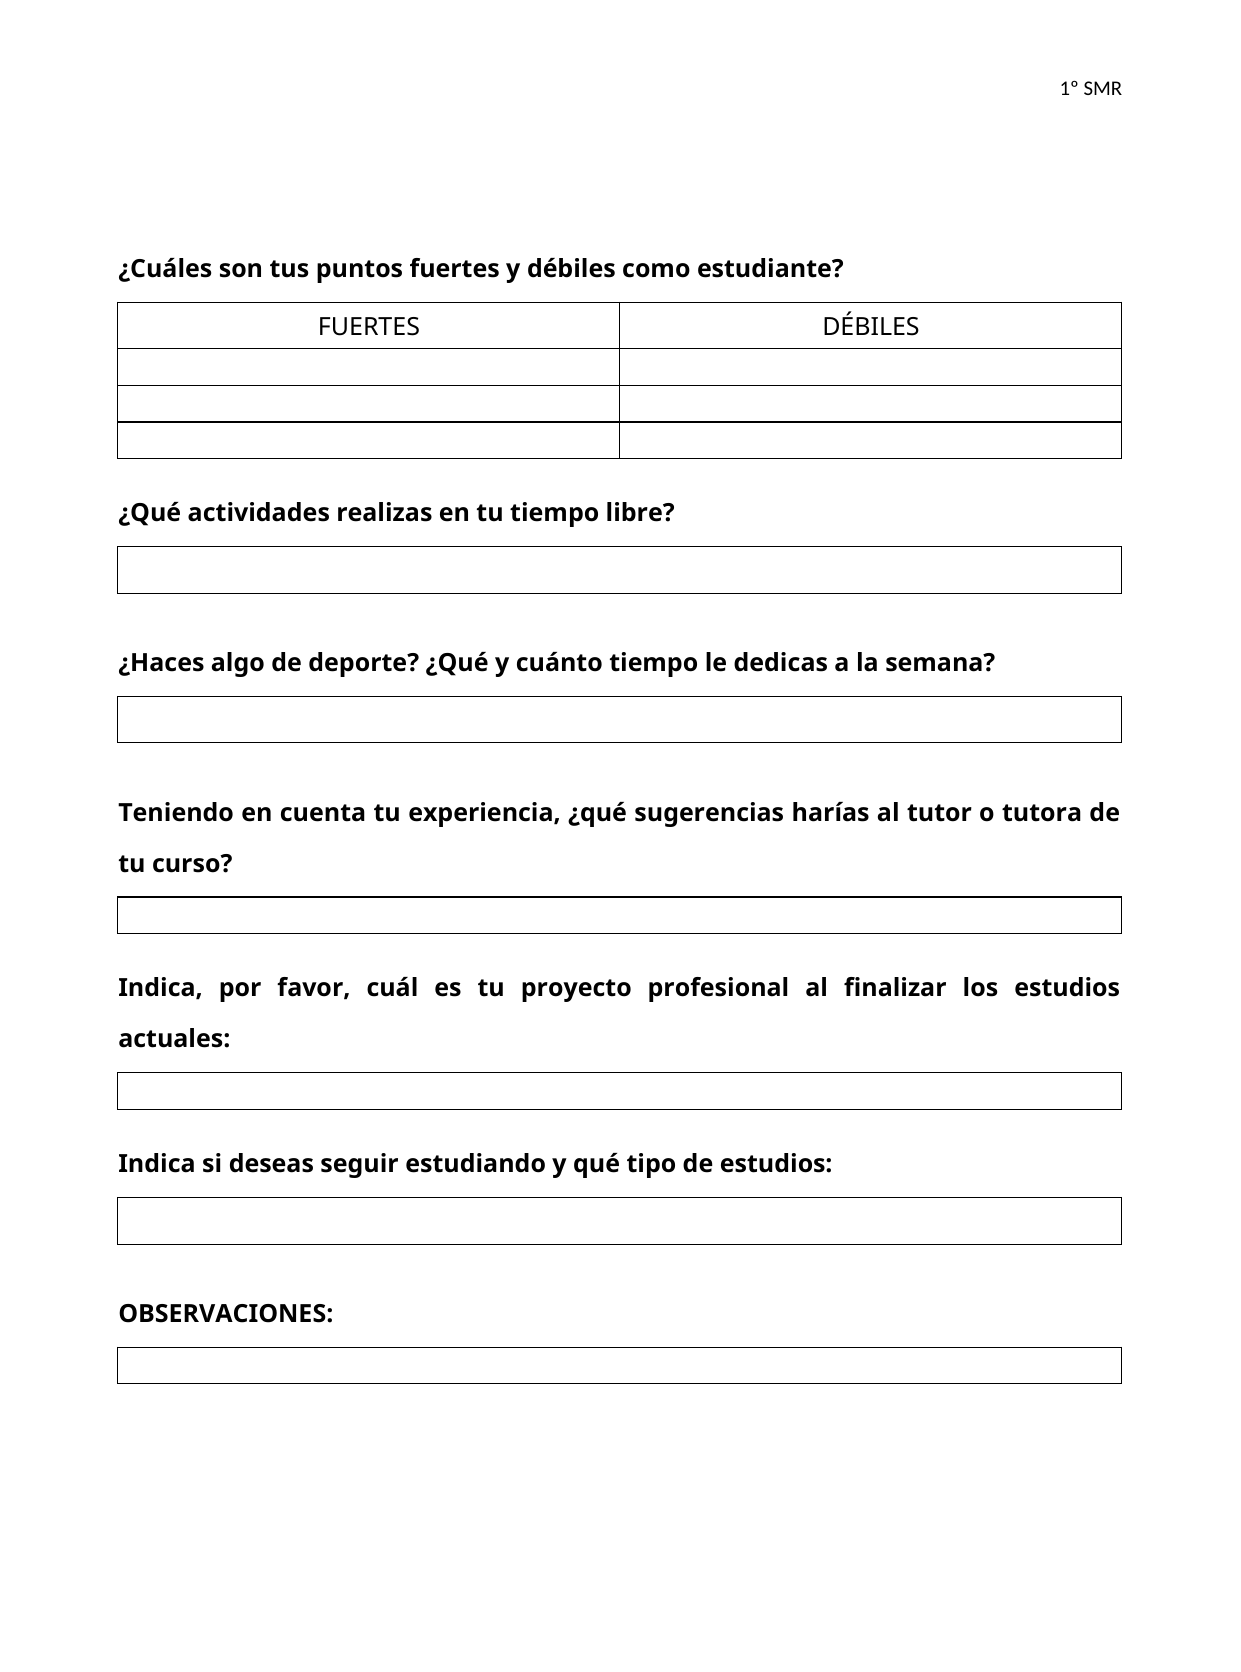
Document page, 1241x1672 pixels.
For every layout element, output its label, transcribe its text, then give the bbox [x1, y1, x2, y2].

table_header [118, 547, 1121, 593]
list Indica, por favor, cuál es tu proyecto profesional al finalizar los estudios actuales: [118, 970, 1122, 1055]
table_header DÉBILES [620, 303, 1121, 348]
table_header [118, 1348, 1121, 1383]
table_cell [620, 349, 1121, 385]
table_cell [118, 423, 619, 458]
table_header [118, 898, 1121, 933]
table_cell [118, 349, 619, 385]
table_cell [620, 423, 1121, 458]
list Indica si deseas seguir estudiando y qué tipo de estudios: [118, 1146, 1122, 1180]
list ¿Cuáles son tus puntos fuertes y débiles como estudiante? [118, 251, 1122, 285]
table_header [118, 697, 1121, 742]
table_header FUERTES [118, 303, 619, 348]
list OBSERVACIONES: [118, 1296, 1122, 1329]
table_header [118, 1198, 1121, 1243]
table_cell [620, 386, 1121, 421]
list ¿Qué actividades realizas en tu tiempo libre? [118, 495, 1122, 529]
table_header [118, 1073, 1121, 1109]
list ¿Haces algo de deporte? ¿Qué y cuánto tiempo le dedicas a la semana? [118, 645, 1122, 679]
list Teniendo en cuenta tu experiencia, ¿qué sugerencias harías al tutor o tutora de tu curso? [118, 794, 1122, 879]
table_cell [118, 386, 619, 421]
